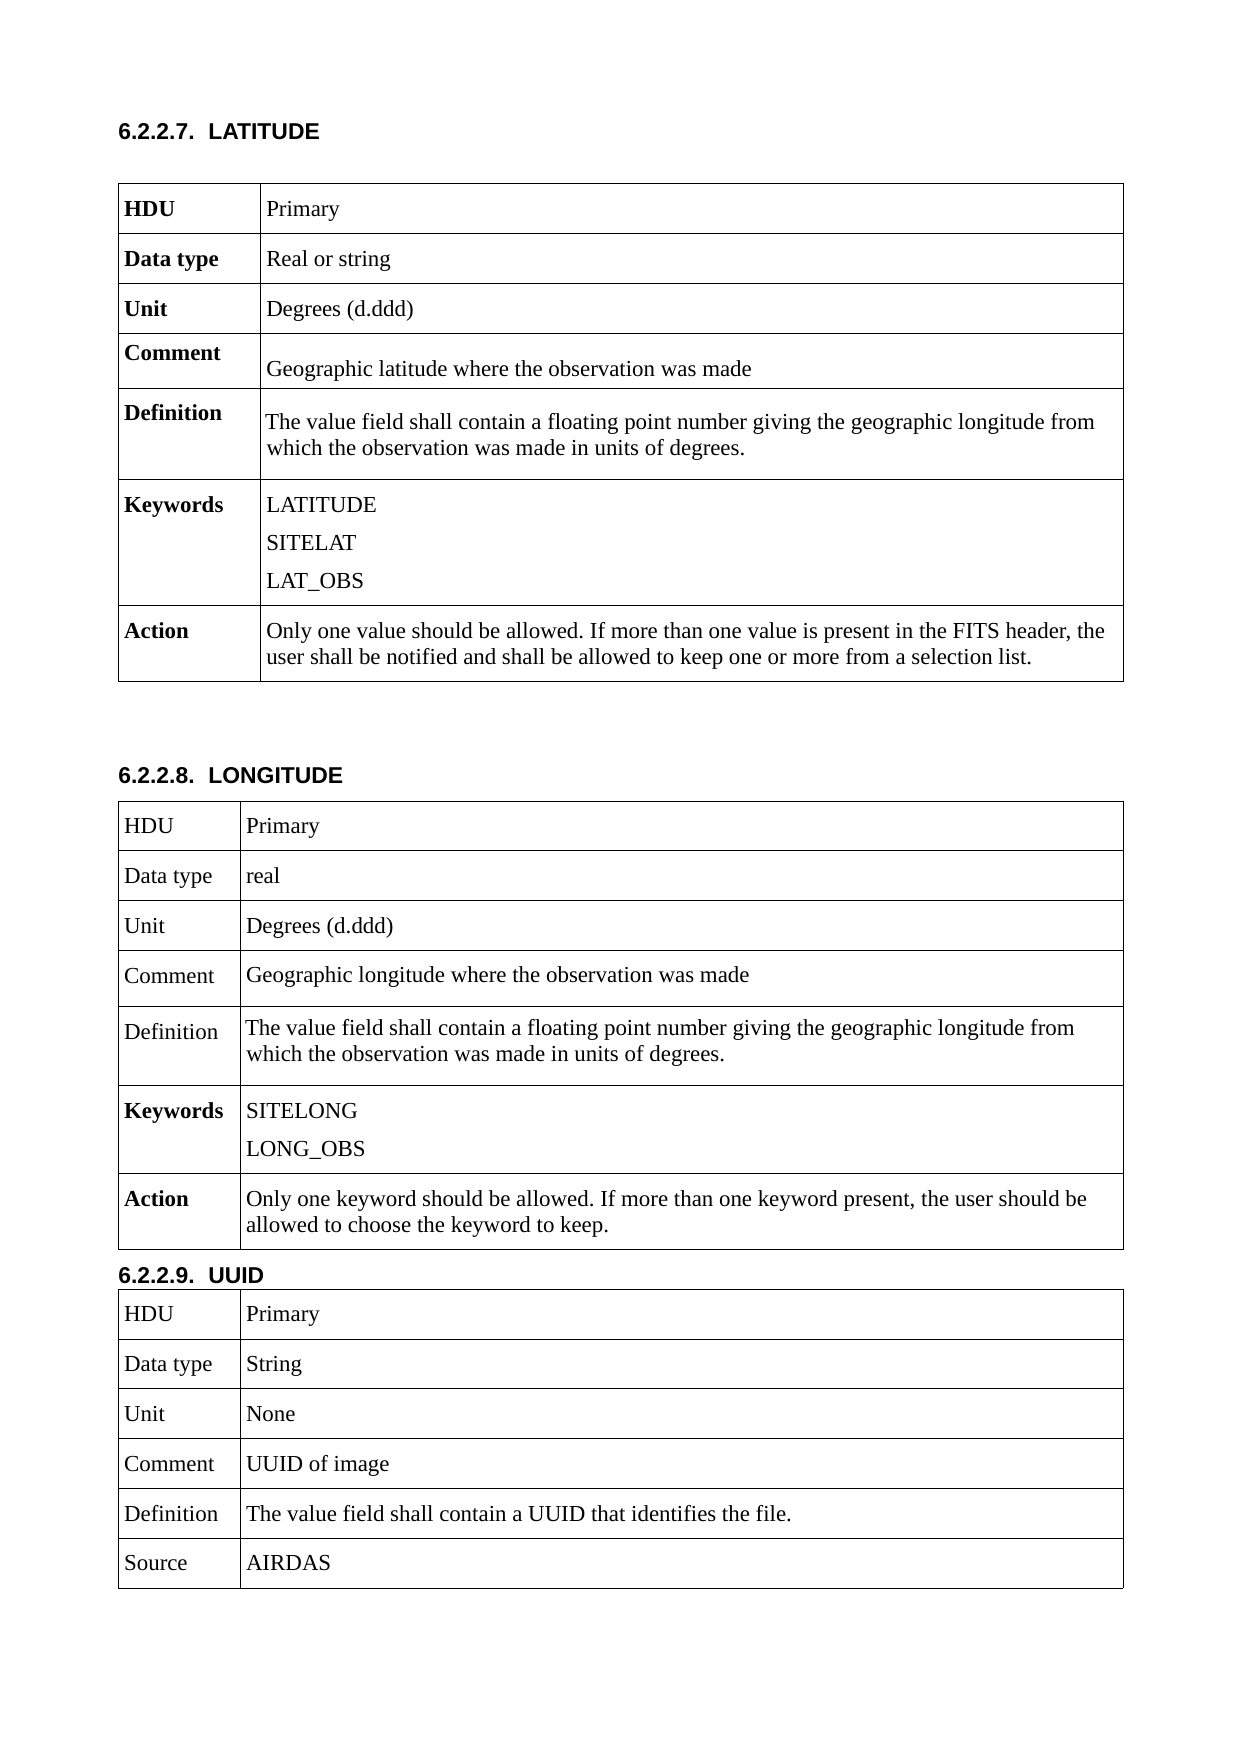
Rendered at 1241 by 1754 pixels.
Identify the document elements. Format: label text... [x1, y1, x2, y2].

table_header HDU [119, 184, 260, 233]
table_cell Only one value should be allowed. If more than one value is present in the FITS header, the user shall be notified and shall be allowed to keep one or more from a selection list. [261, 606, 1123, 681]
table_cell Definition [119, 1489, 240, 1538]
table_cell Data type [119, 851, 240, 900]
table_cell SITELONG LONG_OBS [241, 1086, 1123, 1173]
table_cell Definition [119, 389, 260, 479]
table_cell Data type [119, 234, 260, 283]
table_cell Unit [119, 284, 260, 333]
table_cell Keywords [119, 1086, 240, 1173]
table_header Primary [261, 184, 1123, 233]
table_cell Action [119, 606, 260, 681]
table_cell LATITUDE SITELAT LAT_OBS [261, 480, 1123, 605]
subtitle LATITUDE [118, 118, 1122, 144]
table_cell Geographic latitude where the observation was made [261, 334, 1123, 387]
table_cell Keywords [119, 480, 260, 605]
table_cell Real or string [261, 234, 1123, 283]
table_cell Comment [119, 1439, 240, 1488]
table_cell Unit [119, 901, 240, 950]
table_cell Source [119, 1539, 240, 1587]
table_cell String [241, 1340, 1123, 1388]
table_cell Action [119, 1174, 240, 1249]
table_cell Only one keyword should be allowed. If more than one keyword present, the user should be allowed to choose the keyword to keep. [241, 1174, 1123, 1249]
table_cell Degrees (d.ddd) [241, 901, 1123, 950]
table_cell UUID of image [241, 1439, 1123, 1488]
table_header HDU [119, 1290, 240, 1338]
table_cell Comment [119, 951, 240, 1006]
table_cell Geographic longitude where the observation was made [241, 951, 1123, 1006]
table_cell Comment [119, 334, 260, 387]
table_cell Unit [119, 1389, 240, 1438]
table_cell Definition [119, 1007, 240, 1085]
table_cell The value field shall contain a UUID that identifies the file. [241, 1489, 1123, 1538]
table_header Primary [241, 1290, 1123, 1338]
table_cell The value field shall contain a floating point number giving the geographic longitude from which the observation was made in units of degrees. [261, 389, 1123, 479]
table_header Primary [241, 802, 1123, 850]
table_cell AIRDAS [241, 1539, 1123, 1587]
table_cell Data type [119, 1340, 240, 1388]
table_header HDU [119, 802, 240, 850]
table_cell None [241, 1389, 1123, 1438]
table_cell real [241, 851, 1123, 900]
table_cell Degrees (d.ddd) [261, 284, 1123, 333]
table_cell The value field shall contain a floating point number giving the geographic longitude from which the observation was made in units of degrees. [241, 1007, 1123, 1085]
subtitle LONGITUDE [118, 762, 1122, 788]
subtitle UUID [118, 1262, 1122, 1289]
